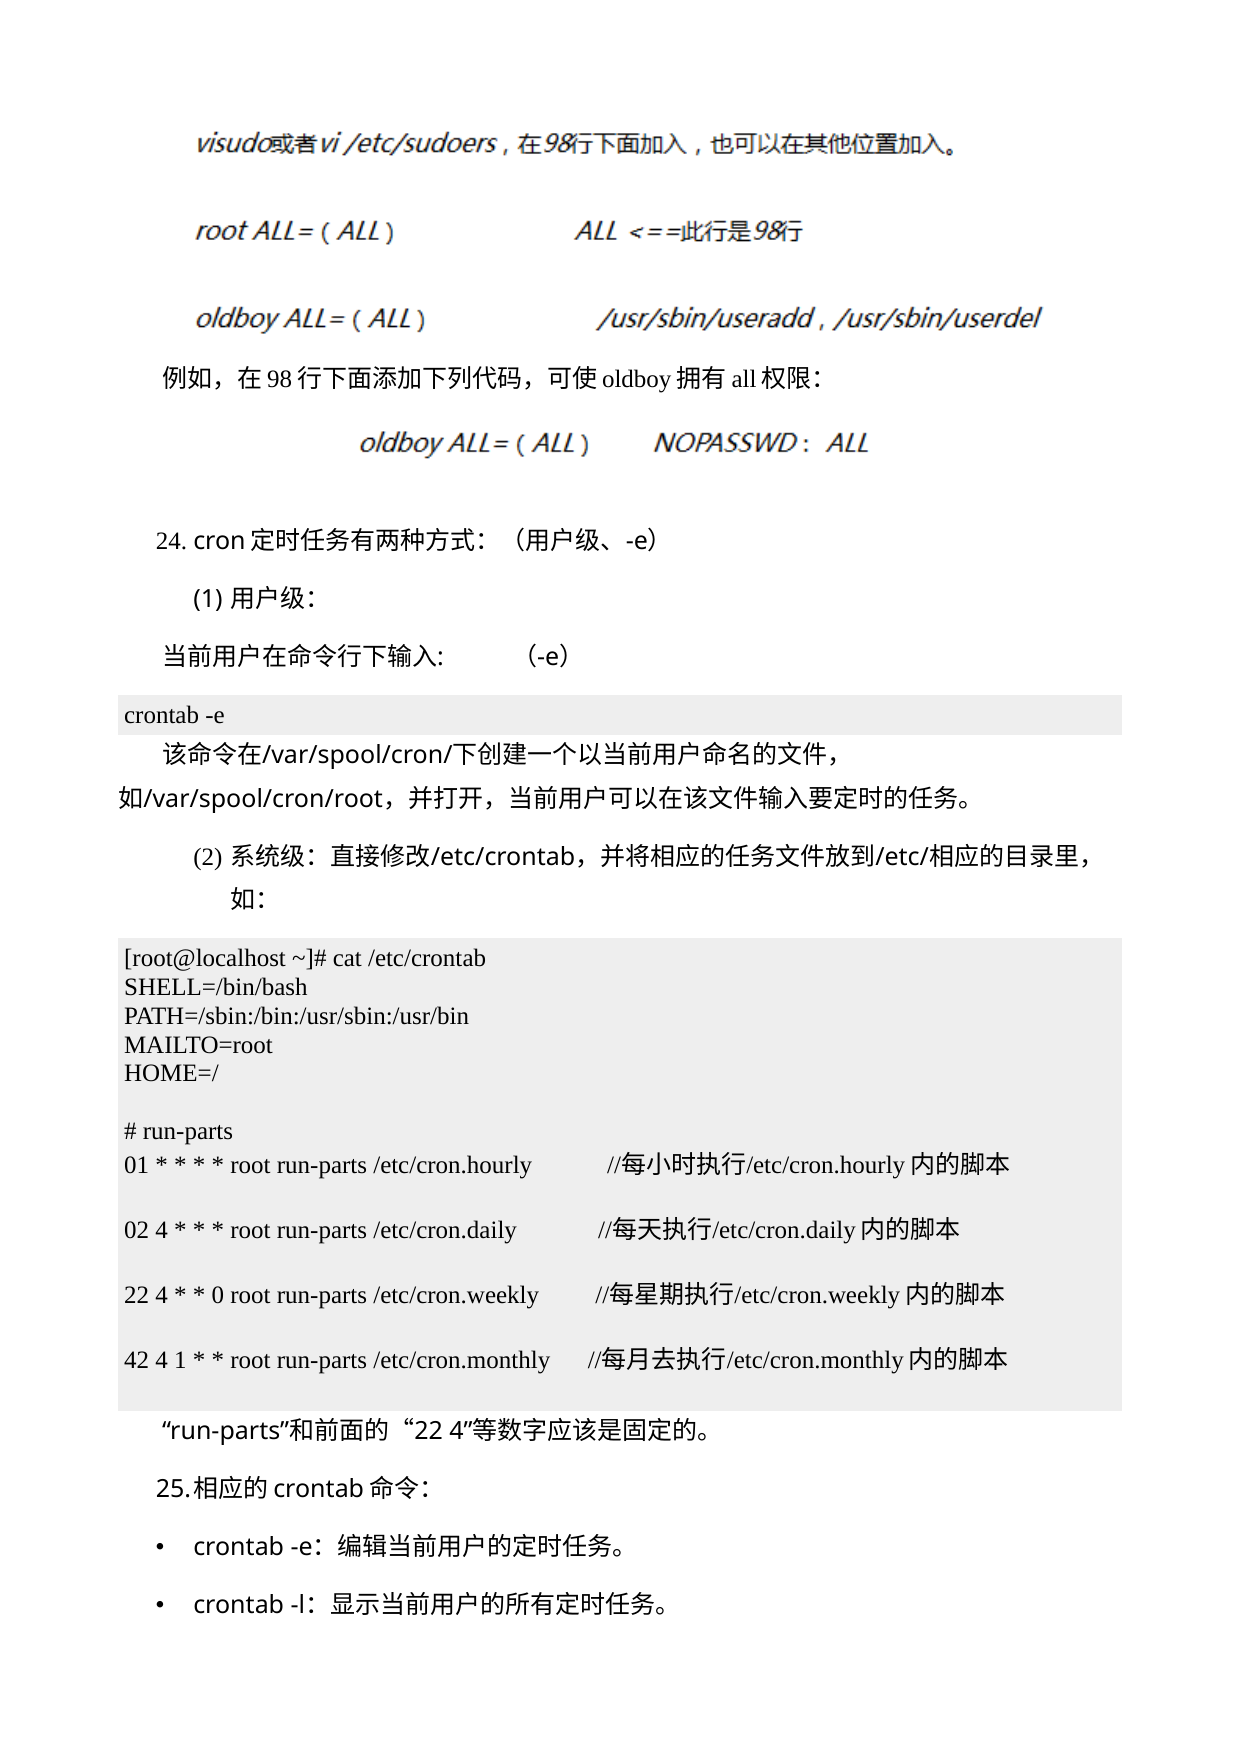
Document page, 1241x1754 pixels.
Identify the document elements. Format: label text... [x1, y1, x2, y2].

text “run-parts”和前面的“22 4”等数字应该是固定的。 [118, 1411, 1122, 1447]
list 用户级： [193, 579, 1122, 615]
table_header [root@localhost ~]# cat /etc/crontab SHELL=/bin/bash PATH=/sbin:/bin:/usr/sbin:/usr/bin MAILTO=root HOME=/ # run-parts 01 * * * * root run-parts /etc/cron.hourly //每小时执行/etc/cron.hourly内的脚本 02 4 * * * root run-parts /etc/cron.daily //每天执行/etc/cron.daily内的脚本 22 4 * * 0 root run-parts /etc/cron.weekly //每星期执行/etc/cron.weekly内的脚本 42 4 1 * * root run-parts /etc/cron.monthly //每月去执行/etc/cron.monthly内的脚本 [118, 938, 1122, 1411]
list 系统级：直接修改/etc/crontab，并将相应的任务文件放到/etc/相应的目录里，如： [193, 836, 1122, 916]
text 例如，在98行下面添加下列代码，可使oldboy拥有all权限： [118, 118, 1122, 394]
text 当前用户在命令行下输入: （-e） [118, 637, 1122, 673]
table_header crontab -e [118, 695, 1122, 735]
text 该命令在/var/spool/cron/下创建一个以当前用户命名的文件，如/var/spool/cron/root，并打开，当前用户可以在该文件输入要定时的任务。 [118, 735, 1122, 814]
list cron定时任务有两种方式：（用户级、-e） [156, 521, 1122, 557]
picture [347, 416, 893, 471]
list crontab -l：显示当前用户的所有定时任务。 [156, 1584, 1122, 1621]
list crontab -e：编辑当前用户的定时任务。 [156, 1527, 1122, 1563]
picture [180, 118, 1060, 351]
list 相应的crontab命令： [156, 1468, 1122, 1505]
